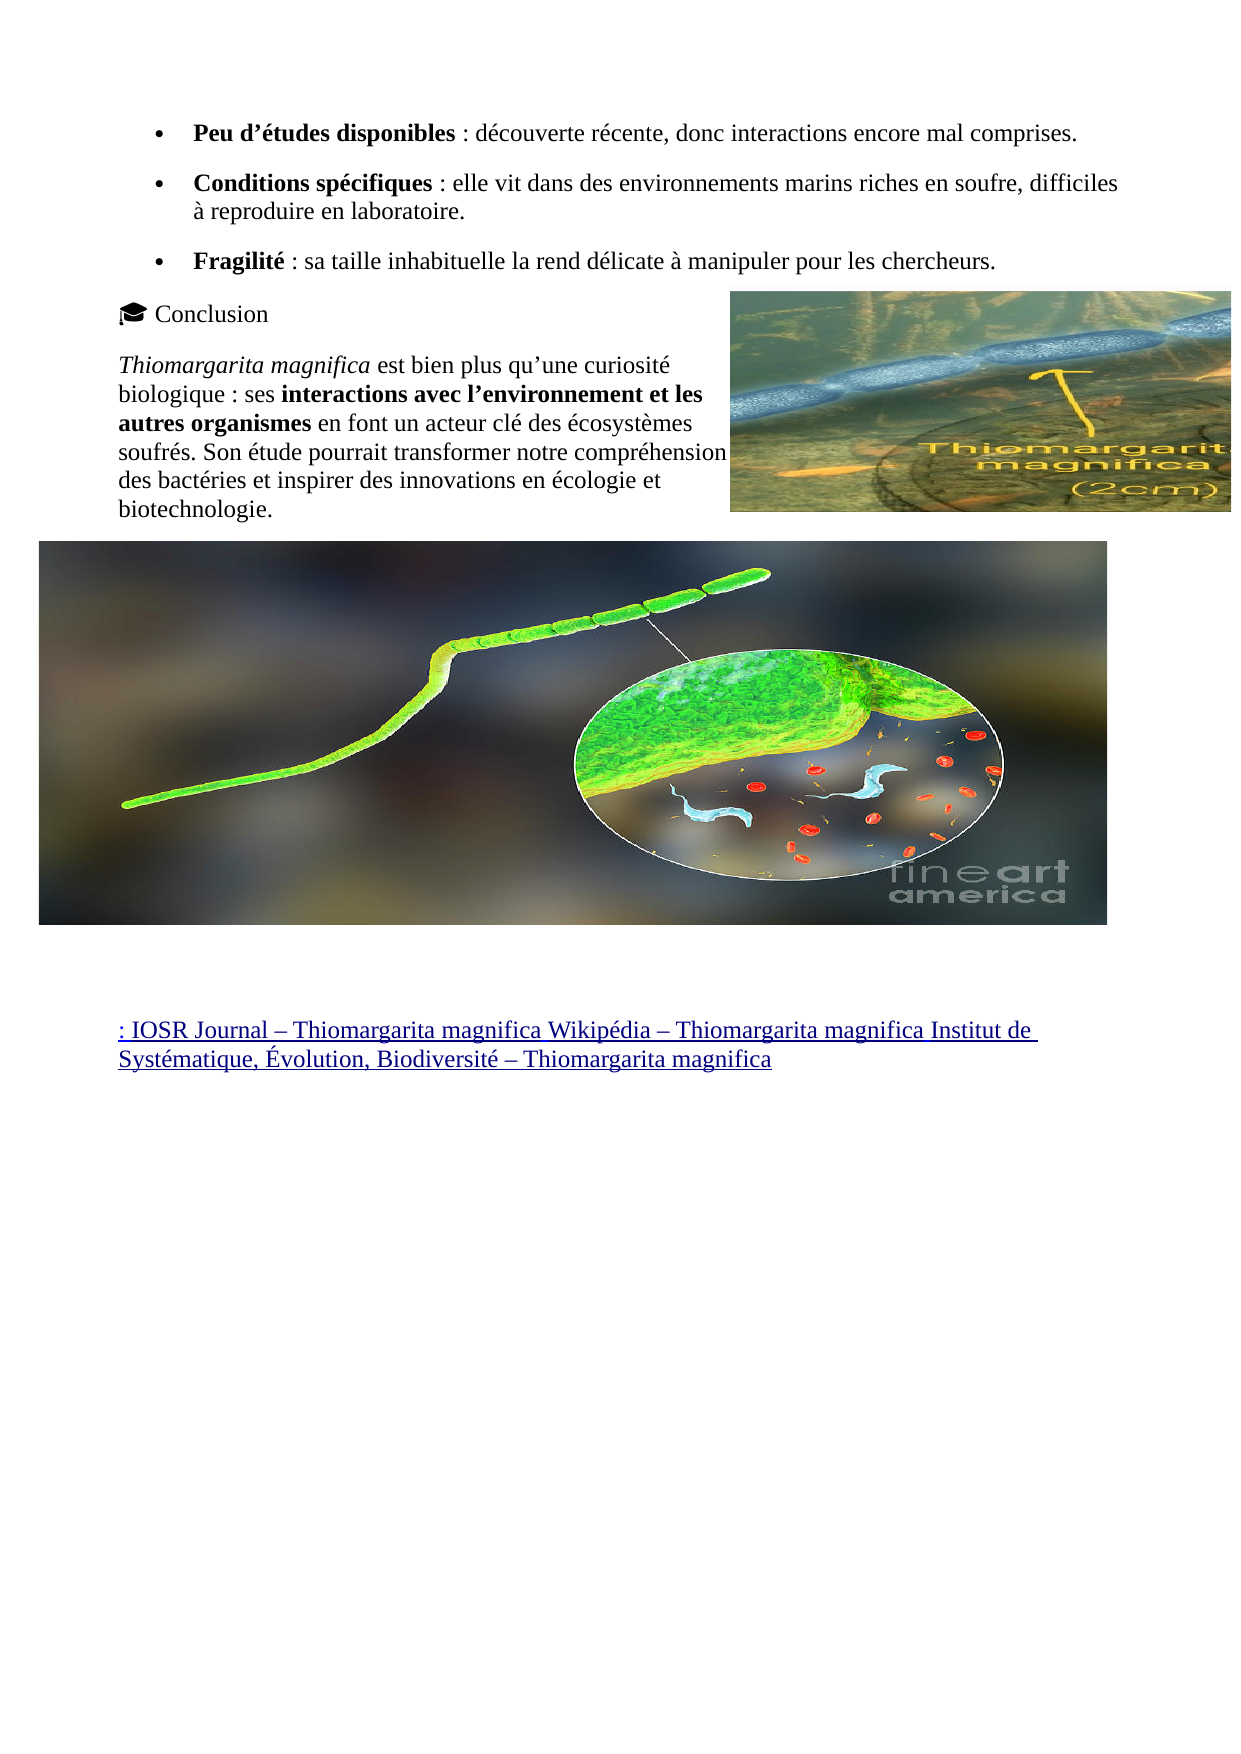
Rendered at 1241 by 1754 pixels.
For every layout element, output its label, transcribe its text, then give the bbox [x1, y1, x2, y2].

list Fragilité : sa taille inhabituelle la rend délicate à manipuler pour les chercheurs. [156, 246, 1122, 275]
text 🎓 Conclusion [118, 296, 730, 330]
text Thiomargarita magnifica est bien plus qu’une curiosité biologique : ses interactions avec l’environnement et les autres organismes en font un acteur clé des écosystèmes soufrés. Son étude pourrait transformer notre compréhension des bactéries et inspirer des innovations en écologie et biotechnologie. [118, 351, 1122, 523]
list Peu d’études disponibles : découverte récente, donc interactions encore mal comprises. [156, 118, 1122, 147]
text : IOSR Journal – Thiomargarita magnifica Wikipédia – Thiomargarita magnifica Institut de Systématique, Évolution, Biodiversité – Thiomargarita magnifica [118, 1015, 1122, 1073]
list Conditions spécifiques : elle vit dans des environnements marins riches en soufre, difficiles à reproduire en laboratoire. [156, 168, 1122, 225]
picture [38, 541, 1108, 925]
picture [730, 285, 1232, 512]
